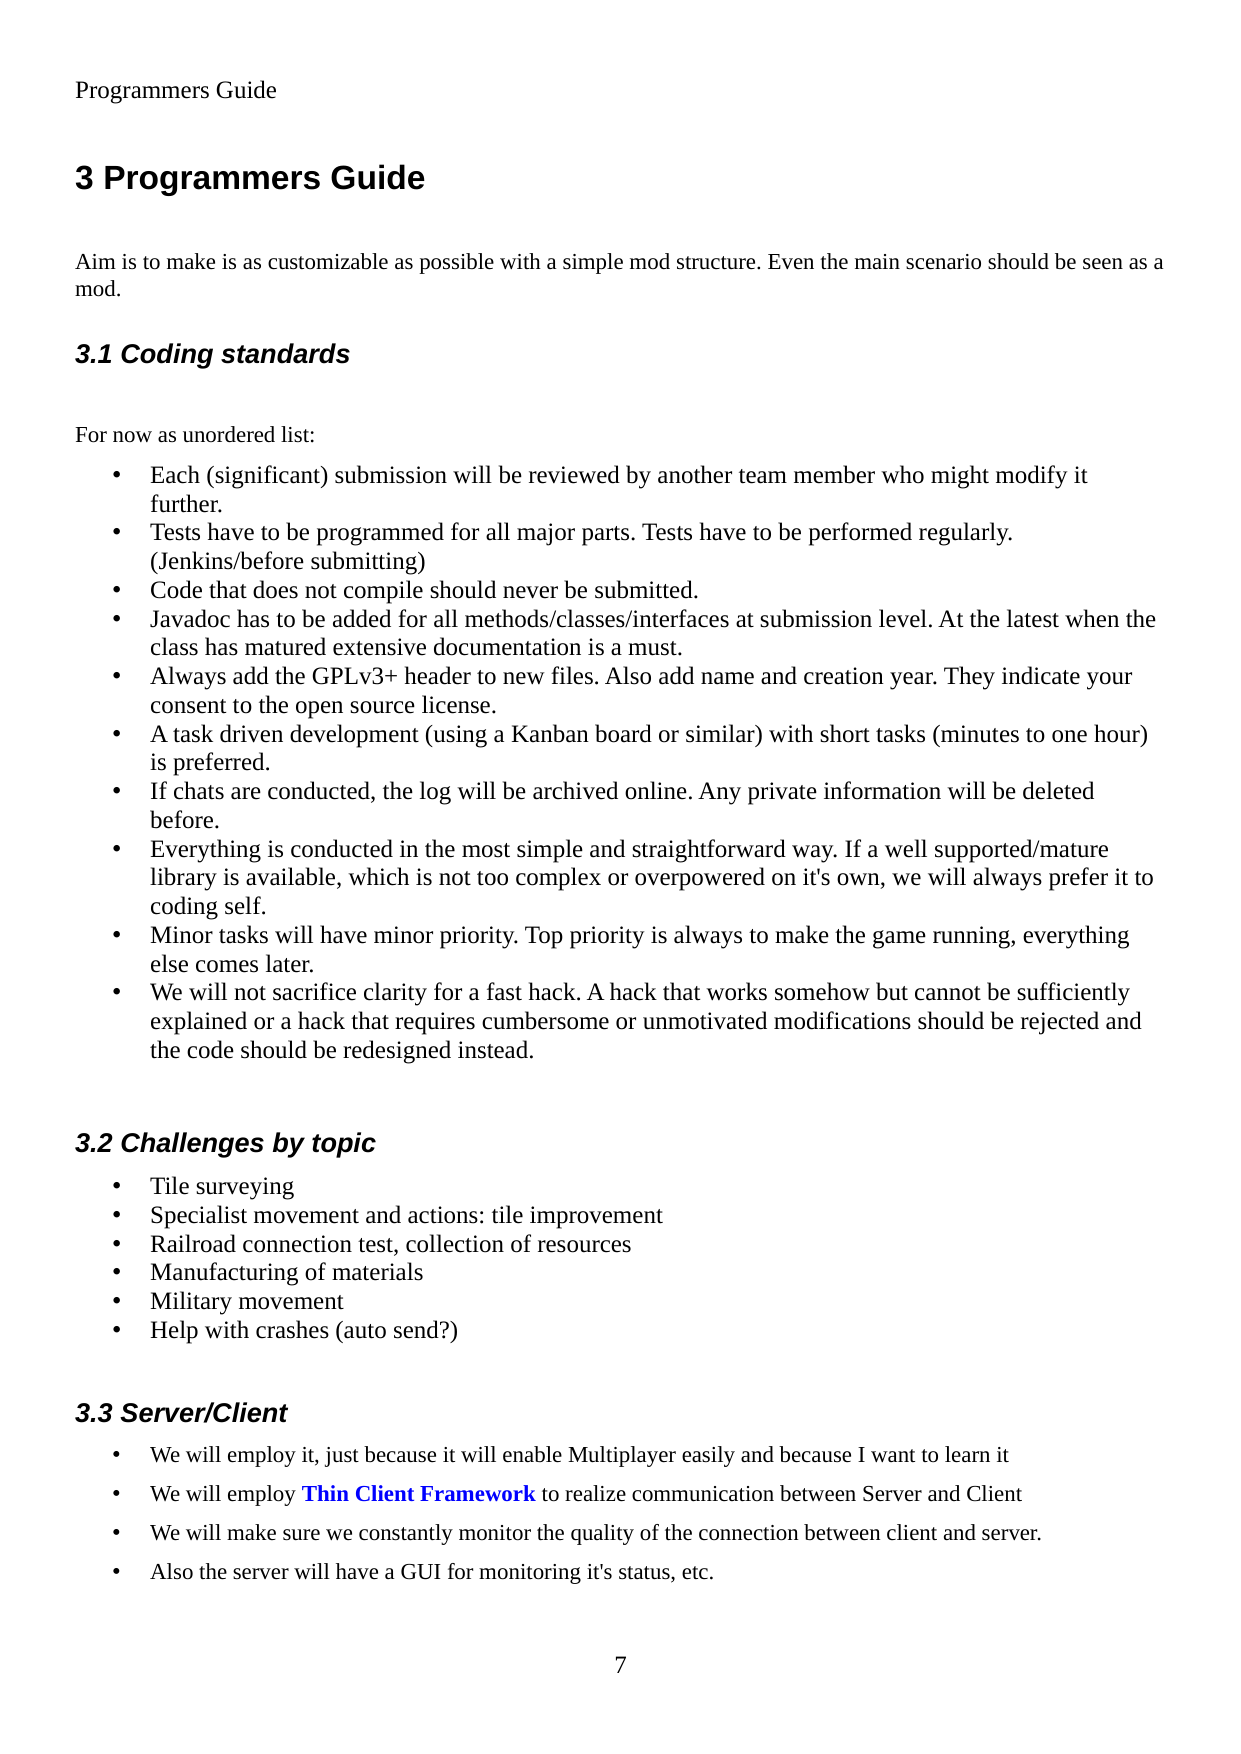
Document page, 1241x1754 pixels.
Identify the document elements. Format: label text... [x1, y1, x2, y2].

list We will not sacrifice clarity for a fast hack. A hack that works somehow but cannot be sufficiently explained or a hack that requires cumbersome or unmotivated modifications should be rejected and the code should be redesigned instead. [112, 977, 1166, 1064]
list A task driven development (using a Kanban board or similar) with short tasks (minutes to one hour) is preferred. [112, 719, 1166, 776]
list We will make sure we constantly monitor the quality of the connection between client and server. [112, 1519, 1166, 1545]
list Manufacturing of materials [112, 1257, 1166, 1286]
list Everything is conducted in the most simple and straightforward way. If a well supported/mature library is available, which is not too complex or overpowered on it's own, we will always prefer it to coding self. [112, 834, 1166, 920]
list We will employ Thin Client Framework to realize communication between Server and Client [112, 1480, 1166, 1506]
list Specialist movement and actions: tile improvement [112, 1200, 1166, 1229]
list Help with crashes (auto send?) [112, 1315, 1166, 1344]
list Also the server will have a GUI for monitoring it's status, etc. [112, 1558, 1166, 1584]
subtitle Challenges by topic [75, 1127, 1166, 1159]
list Code that does not compile should never be submitted. [112, 575, 1166, 604]
list Tile surveying [112, 1171, 1166, 1200]
list Tests have to be programmed for all major parts. Tests have to be performed regularly. (Jenkins/before submitting) [112, 517, 1166, 575]
list Minor tasks will have minor priority. Top priority is always to make the game running, everything else comes later. [112, 920, 1166, 977]
list Each (significant) submission will be reviewed by another team member who might modify it further. [112, 460, 1166, 517]
list Railroad connection test, collection of resources [112, 1229, 1166, 1257]
subtitle Coding standards [75, 338, 1166, 370]
subtitle Programmers Guide [75, 158, 1166, 197]
list Military movement [112, 1286, 1166, 1315]
subtitle Server/Client [75, 1397, 1166, 1429]
text Aim is to make is as customizable as possible with a simple mod structure. Even the main scenario should be seen as a mod. [75, 248, 1166, 301]
list We will employ it, just because it will enable Multiplayer easily and because I want to learn it [112, 1441, 1166, 1468]
text For now as unordered list: [75, 421, 1166, 447]
list Always add the GPLv3+ header to new files. Also add name and creation year. They indicate your consent to the open source license. [112, 661, 1166, 719]
list Javadoc has to be added for all methods/classes/interfaces at submission level. At the latest when the class has matured extensive documentation is a must. [112, 604, 1166, 661]
list If chats are conducted, the log will be archived online. Any private information will be deleted before. [112, 776, 1166, 834]
